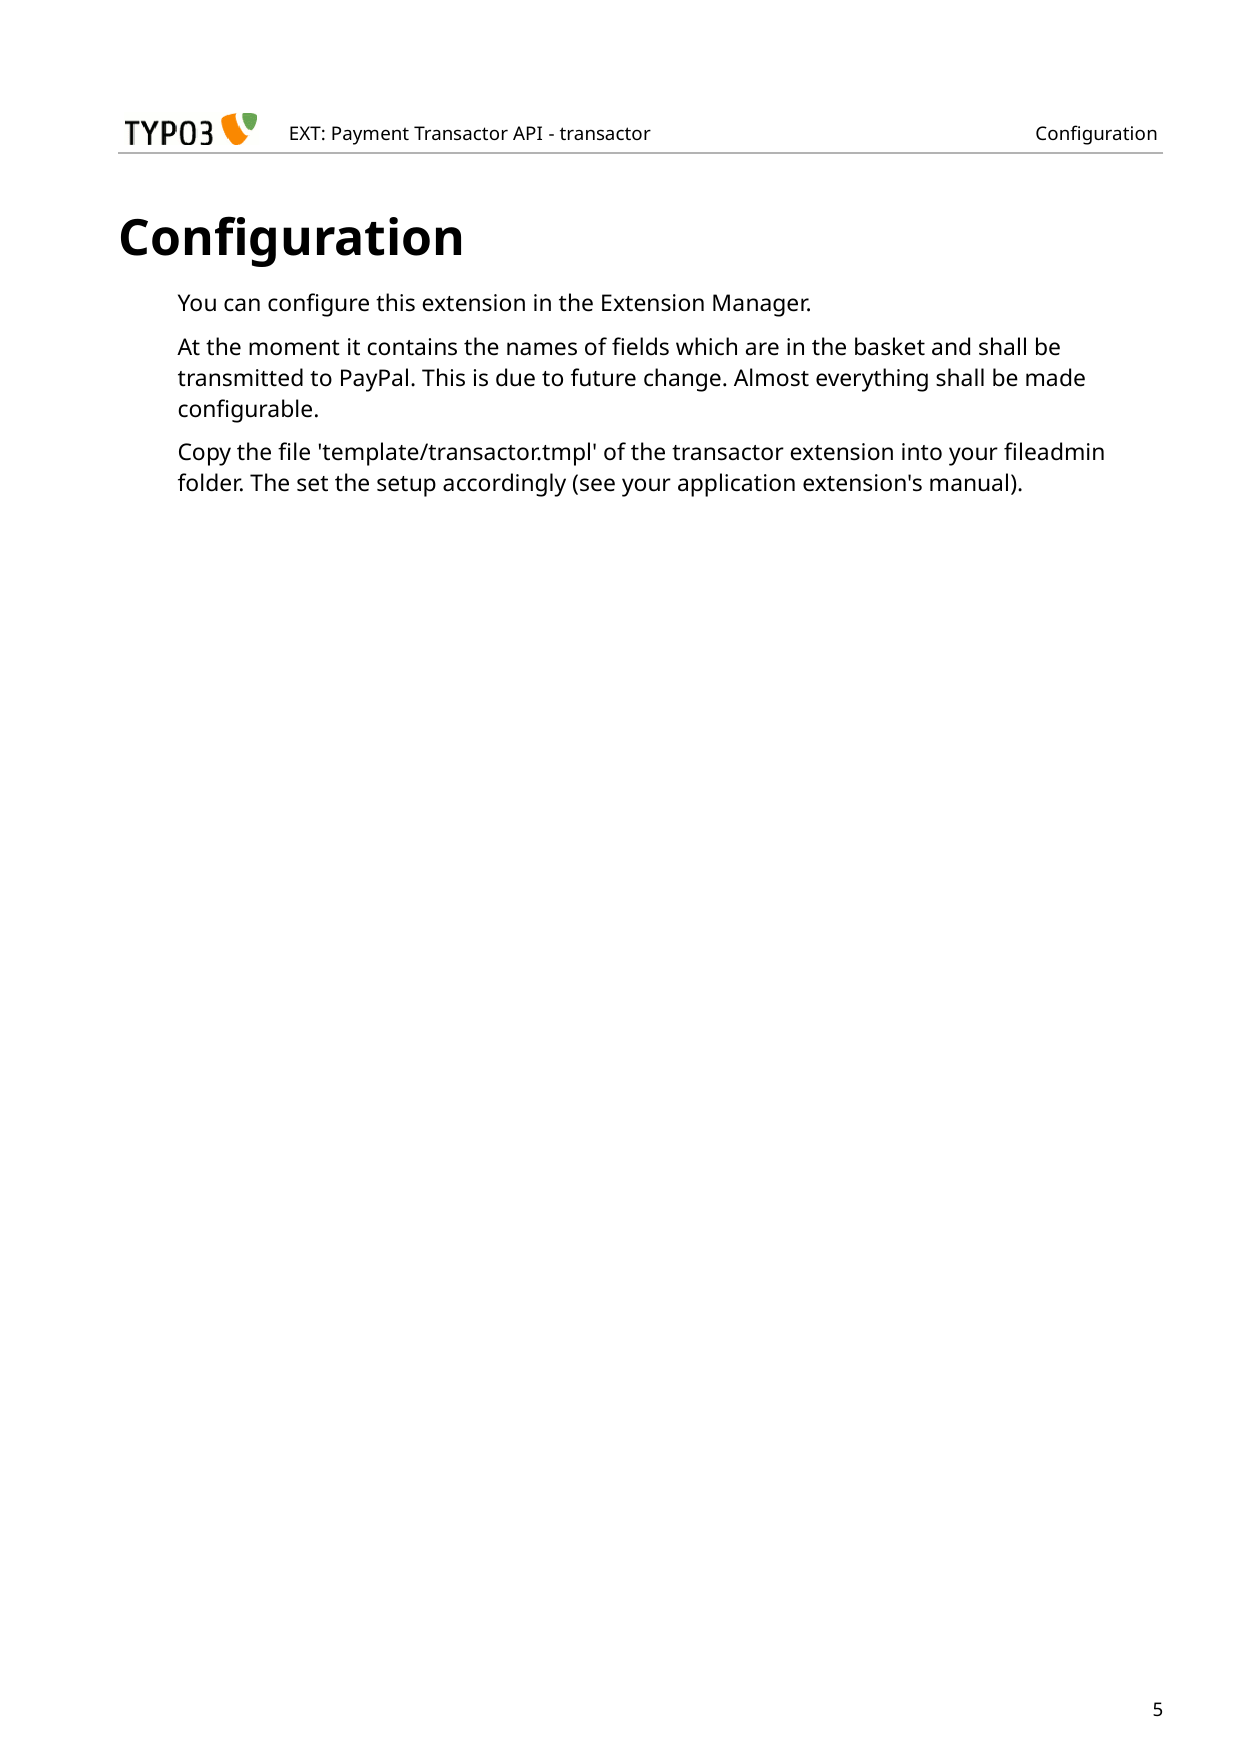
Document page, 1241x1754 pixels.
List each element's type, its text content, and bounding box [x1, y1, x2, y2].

text You can configure this extension in the Extension Manager. [177, 287, 1163, 318]
text At the moment it contains the names of fields which are in the basket and shall be transmitted to PayPal. This is due to future change. Almost everything shall be made configurable. [177, 331, 1163, 424]
subtitle Configuration [118, 202, 1163, 269]
text Copy the file 'template/transactor.tmpl' of the transactor extension into your fileadmin folder. The set the setup accordingly (see your application extension's manual). [177, 436, 1163, 498]
picture [124, 112, 260, 145]
